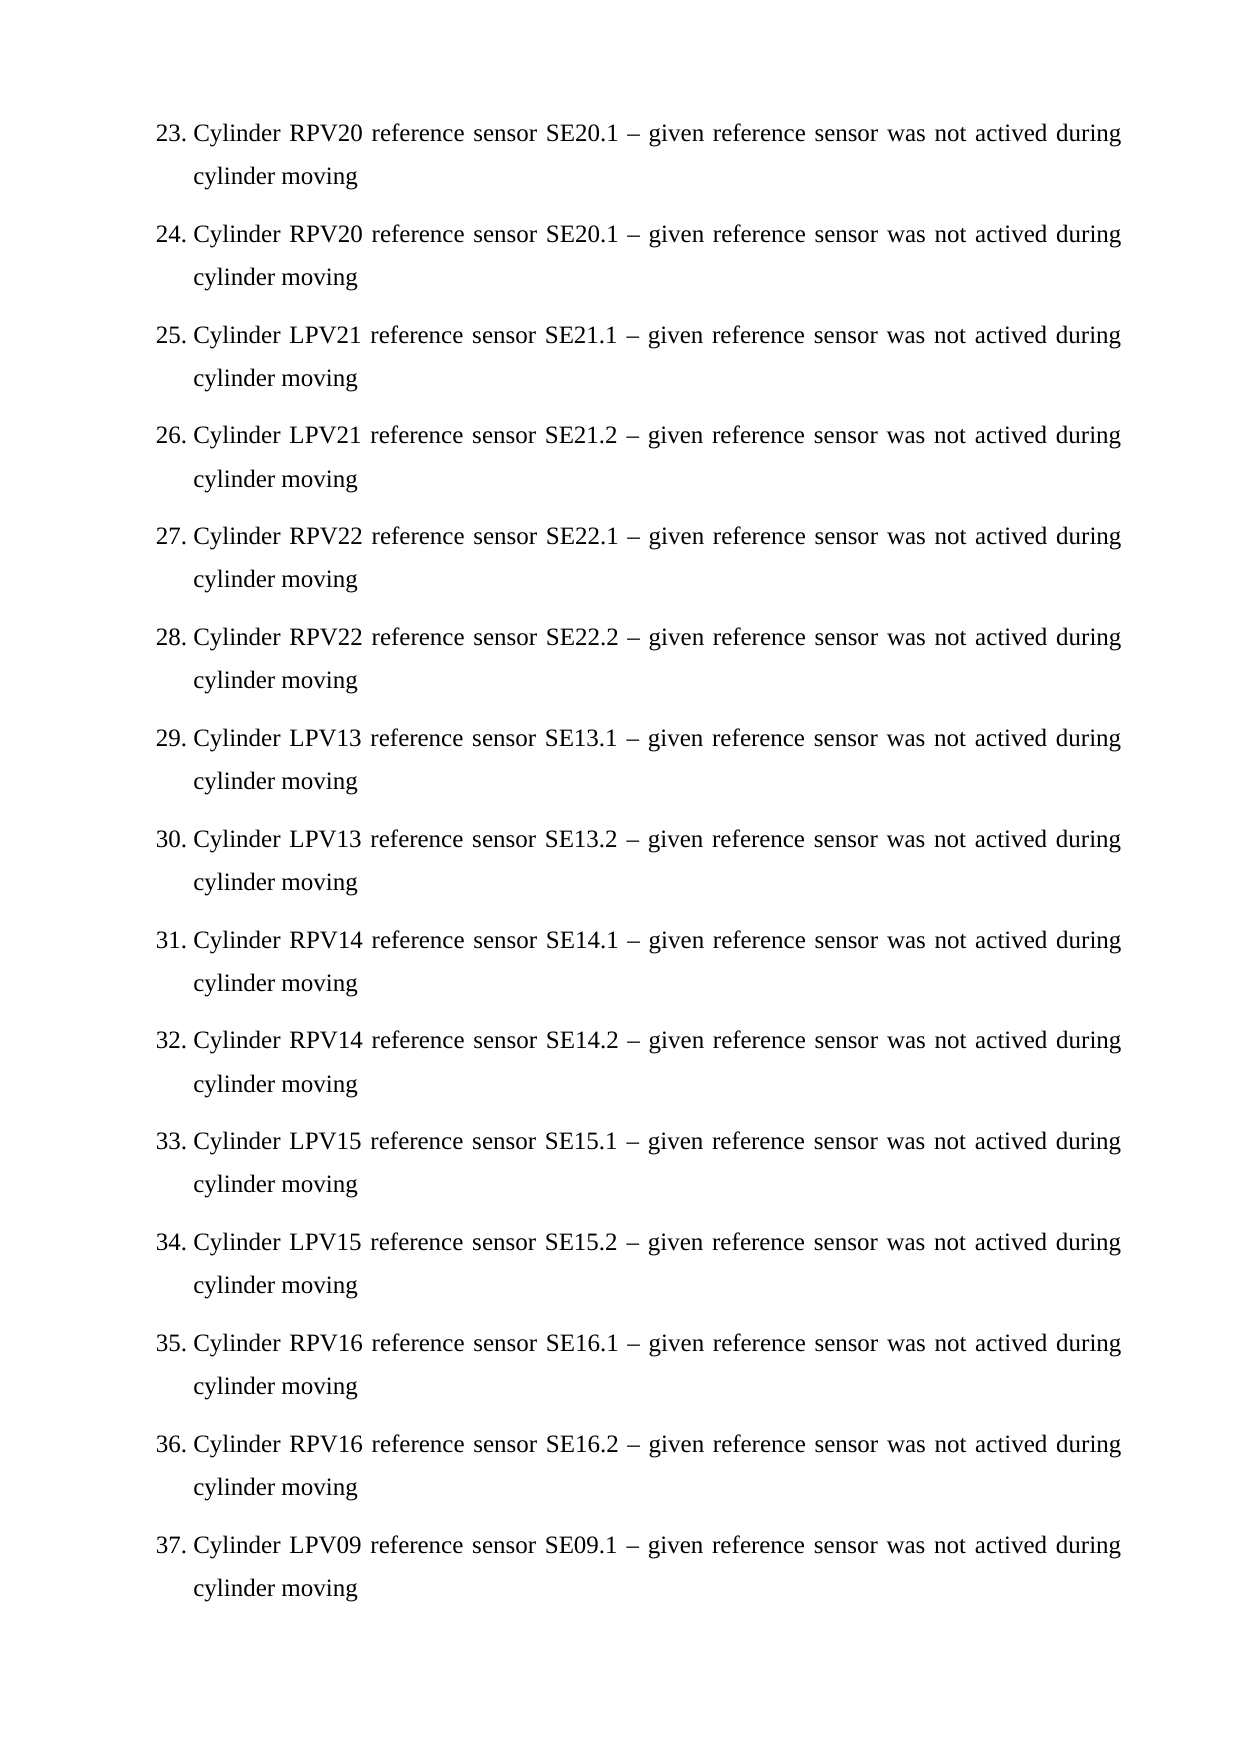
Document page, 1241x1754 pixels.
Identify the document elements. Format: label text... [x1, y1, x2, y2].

list Cylinder LPV21 reference sensor SE21.2 – given reference sensor was not actived during cylinder moving [156, 421, 1122, 492]
list Cylinder LPV21 reference sensor SE21.1 – given reference sensor was not actived during cylinder moving [156, 320, 1122, 392]
list Cylinder RPV16 reference sensor SE16.1 – given reference sensor was not actived during cylinder moving [156, 1328, 1122, 1400]
list Cylinder RPV14 reference sensor SE14.2 – given reference sensor was not actived during cylinder moving [156, 1026, 1122, 1097]
list Cylinder LPV13 reference sensor SE13.1 – given reference sensor was not actived during cylinder moving [156, 723, 1122, 795]
list Cylinder RPV20 reference sensor SE20.1 – given reference sensor was not actived during cylinder moving [156, 118, 1122, 190]
list Cylinder RPV22 reference sensor SE22.2 – given reference sensor was not actived during cylinder moving [156, 622, 1122, 694]
list Cylinder RPV14 reference sensor SE14.1 – given reference sensor was not actived during cylinder moving [156, 925, 1122, 997]
list Cylinder LPV13 reference sensor SE13.2 – given reference sensor was not actived during cylinder moving [156, 824, 1122, 896]
list Cylinder LPV15 reference sensor SE15.2 – given reference sensor was not actived during cylinder moving [156, 1227, 1122, 1299]
list Cylinder RPV22 reference sensor SE22.1 – given reference sensor was not actived during cylinder moving [156, 521, 1122, 593]
list Cylinder RPV16 reference sensor SE16.2 – given reference sensor was not actived during cylinder moving [156, 1429, 1122, 1501]
list Cylinder LPV09 reference sensor SE09.1 – given reference sensor was not actived during cylinder moving [156, 1530, 1122, 1602]
list Cylinder RPV20 reference sensor SE20.1 – given reference sensor was not actived during cylinder moving [156, 219, 1122, 291]
list Cylinder LPV15 reference sensor SE15.1 – given reference sensor was not actived during cylinder moving [156, 1126, 1122, 1198]
